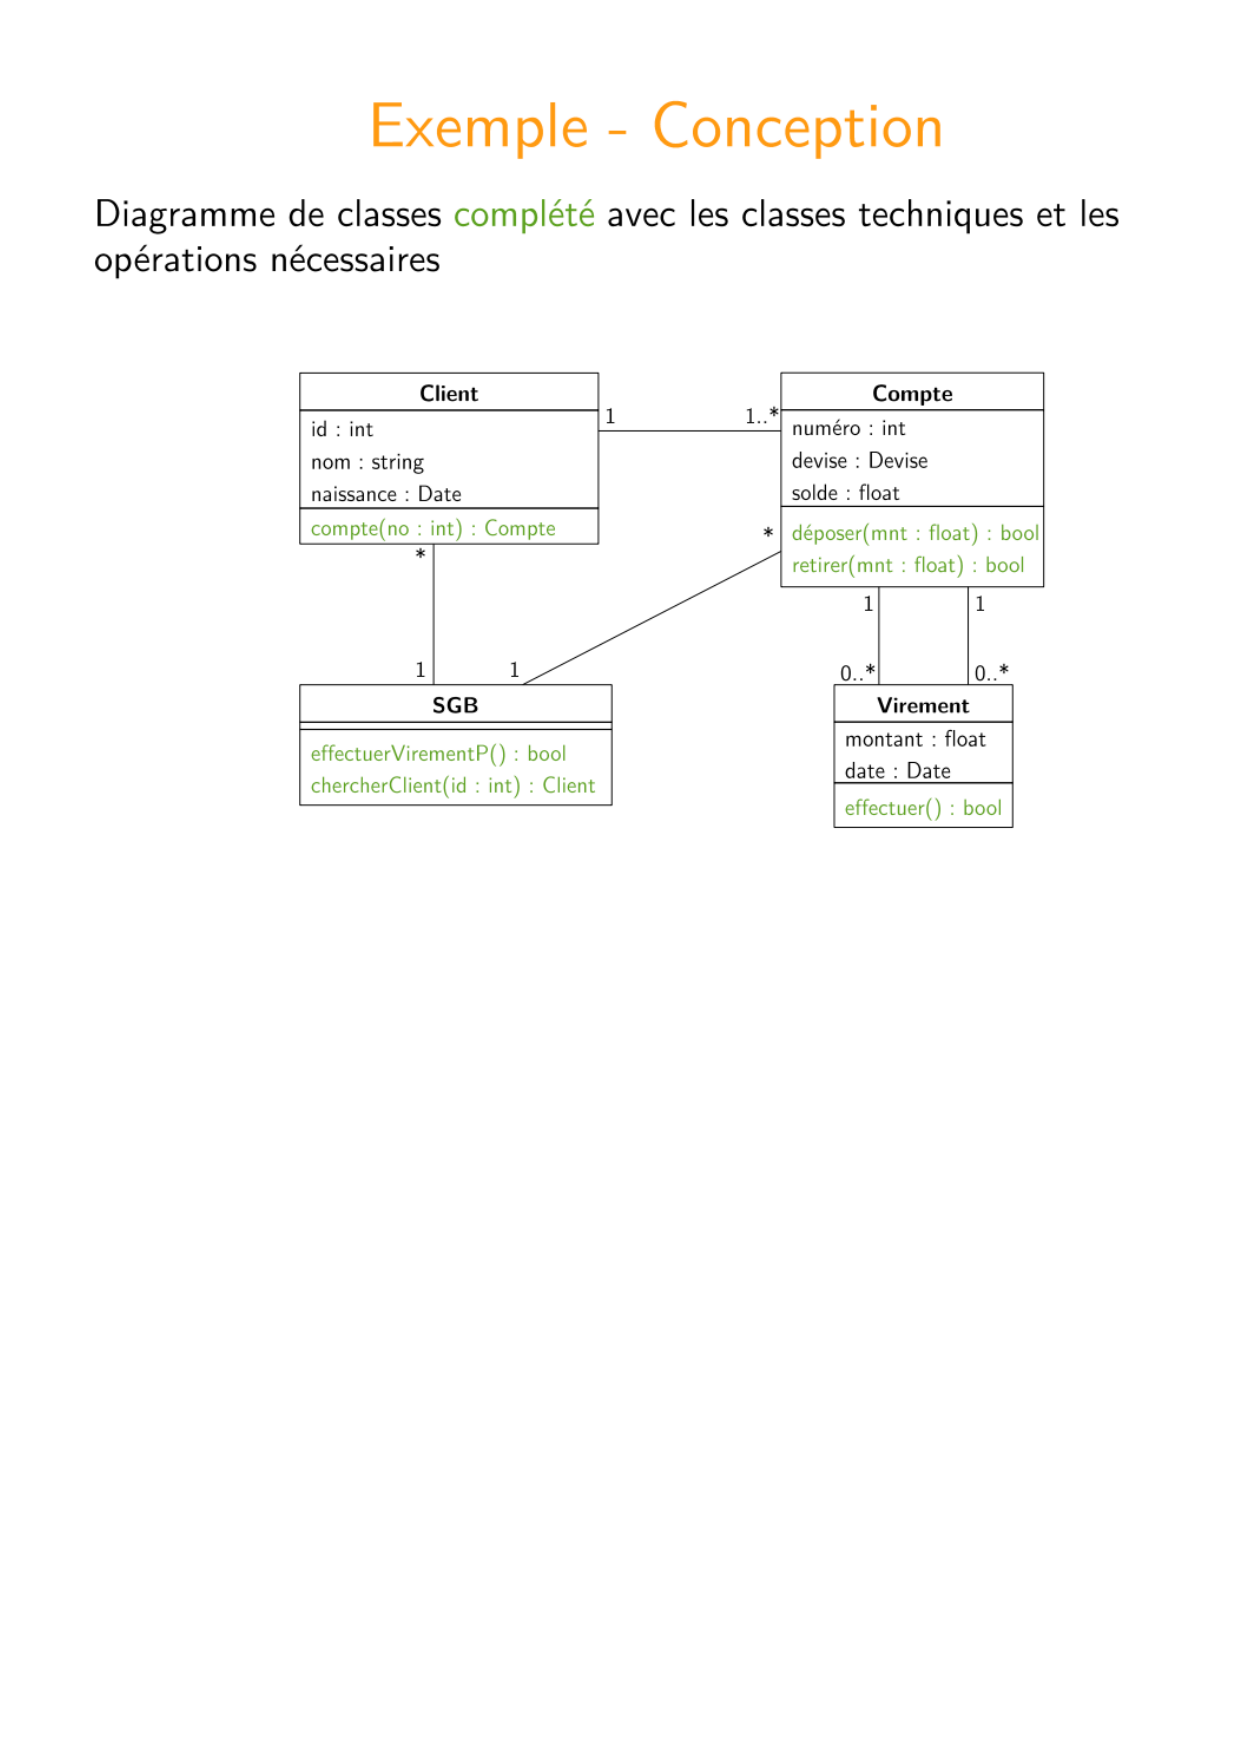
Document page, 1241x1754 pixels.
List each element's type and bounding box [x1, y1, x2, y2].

picture [87, 93, 1148, 854]
